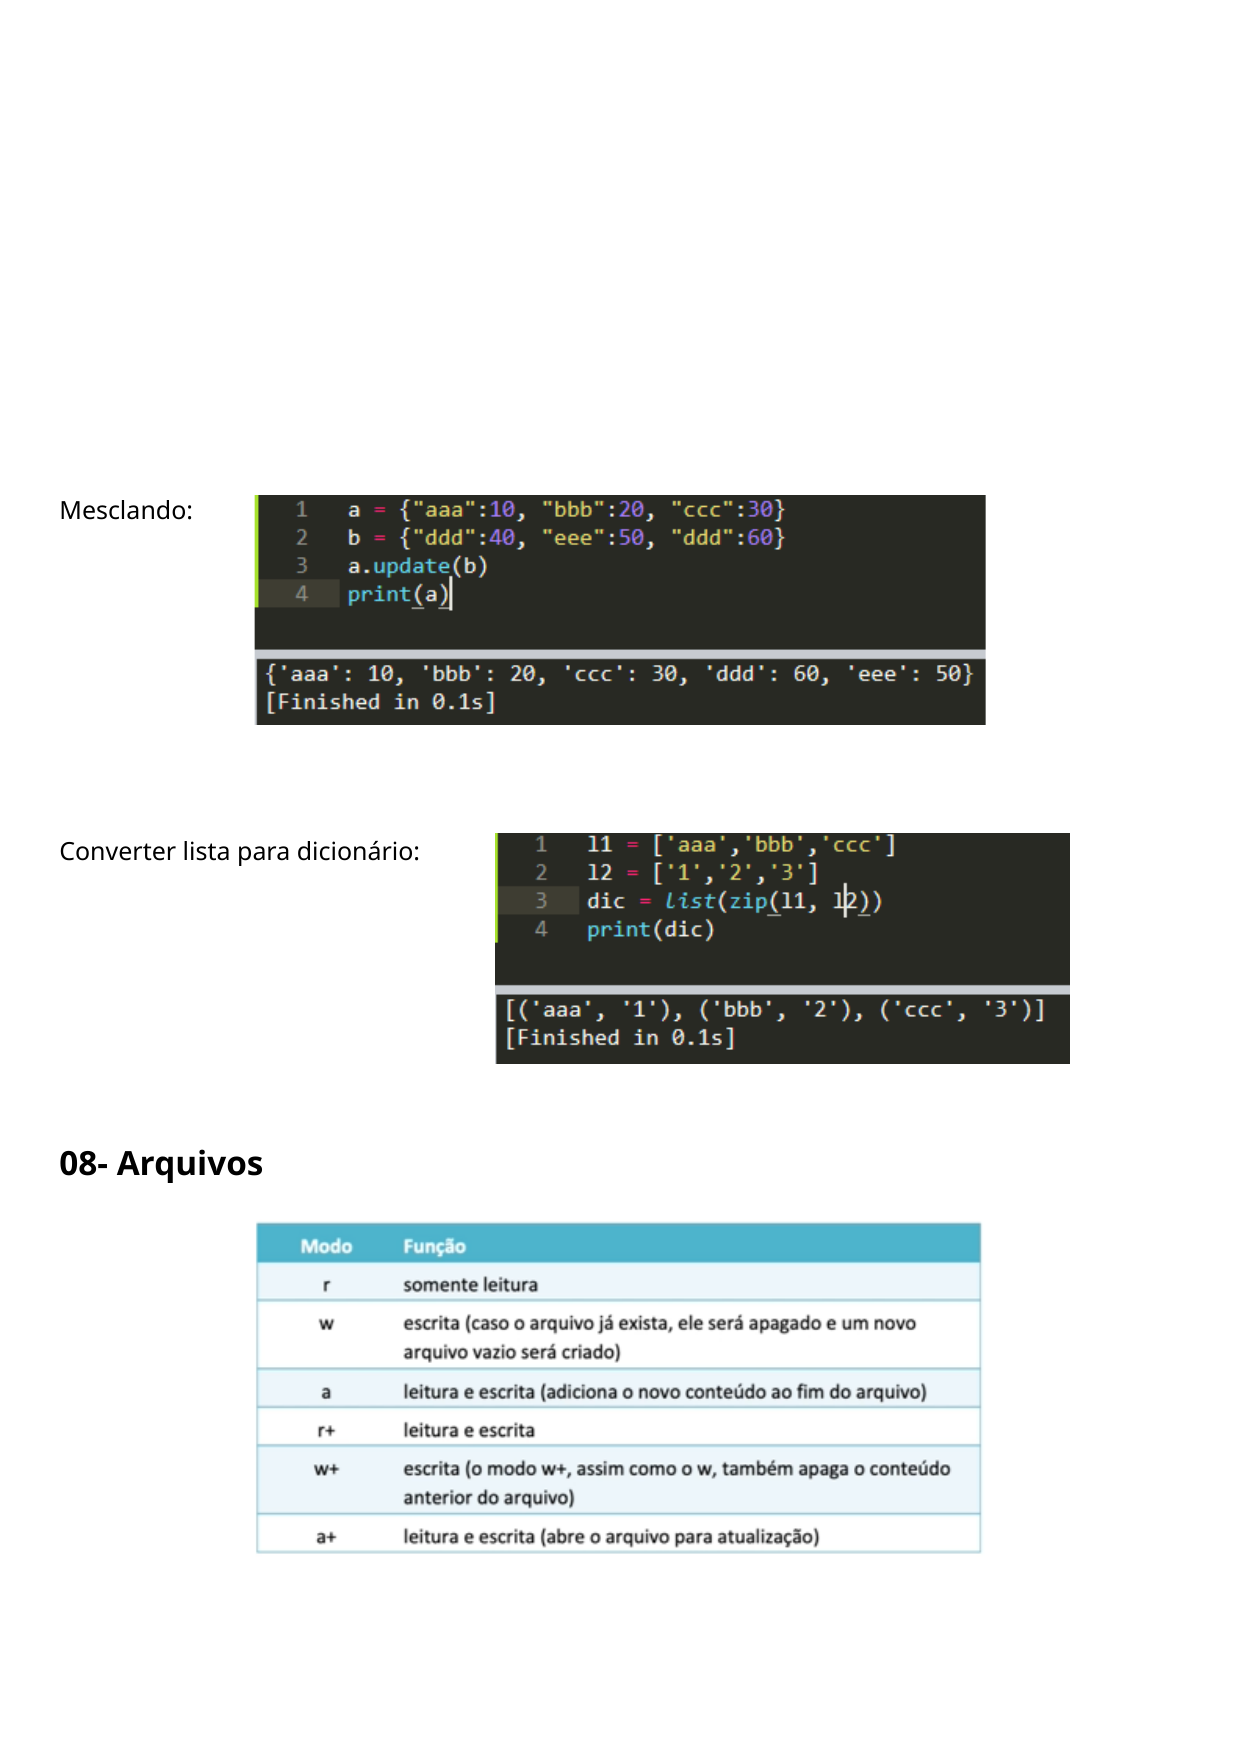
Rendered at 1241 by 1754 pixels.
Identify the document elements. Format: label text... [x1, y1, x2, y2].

text Converter lista para dicionário: [59, 833, 495, 867]
text 08- Arquivos [59, 1140, 1181, 1185]
text [1070, 833, 1181, 867]
text Mesclando: [59, 493, 1181, 527]
